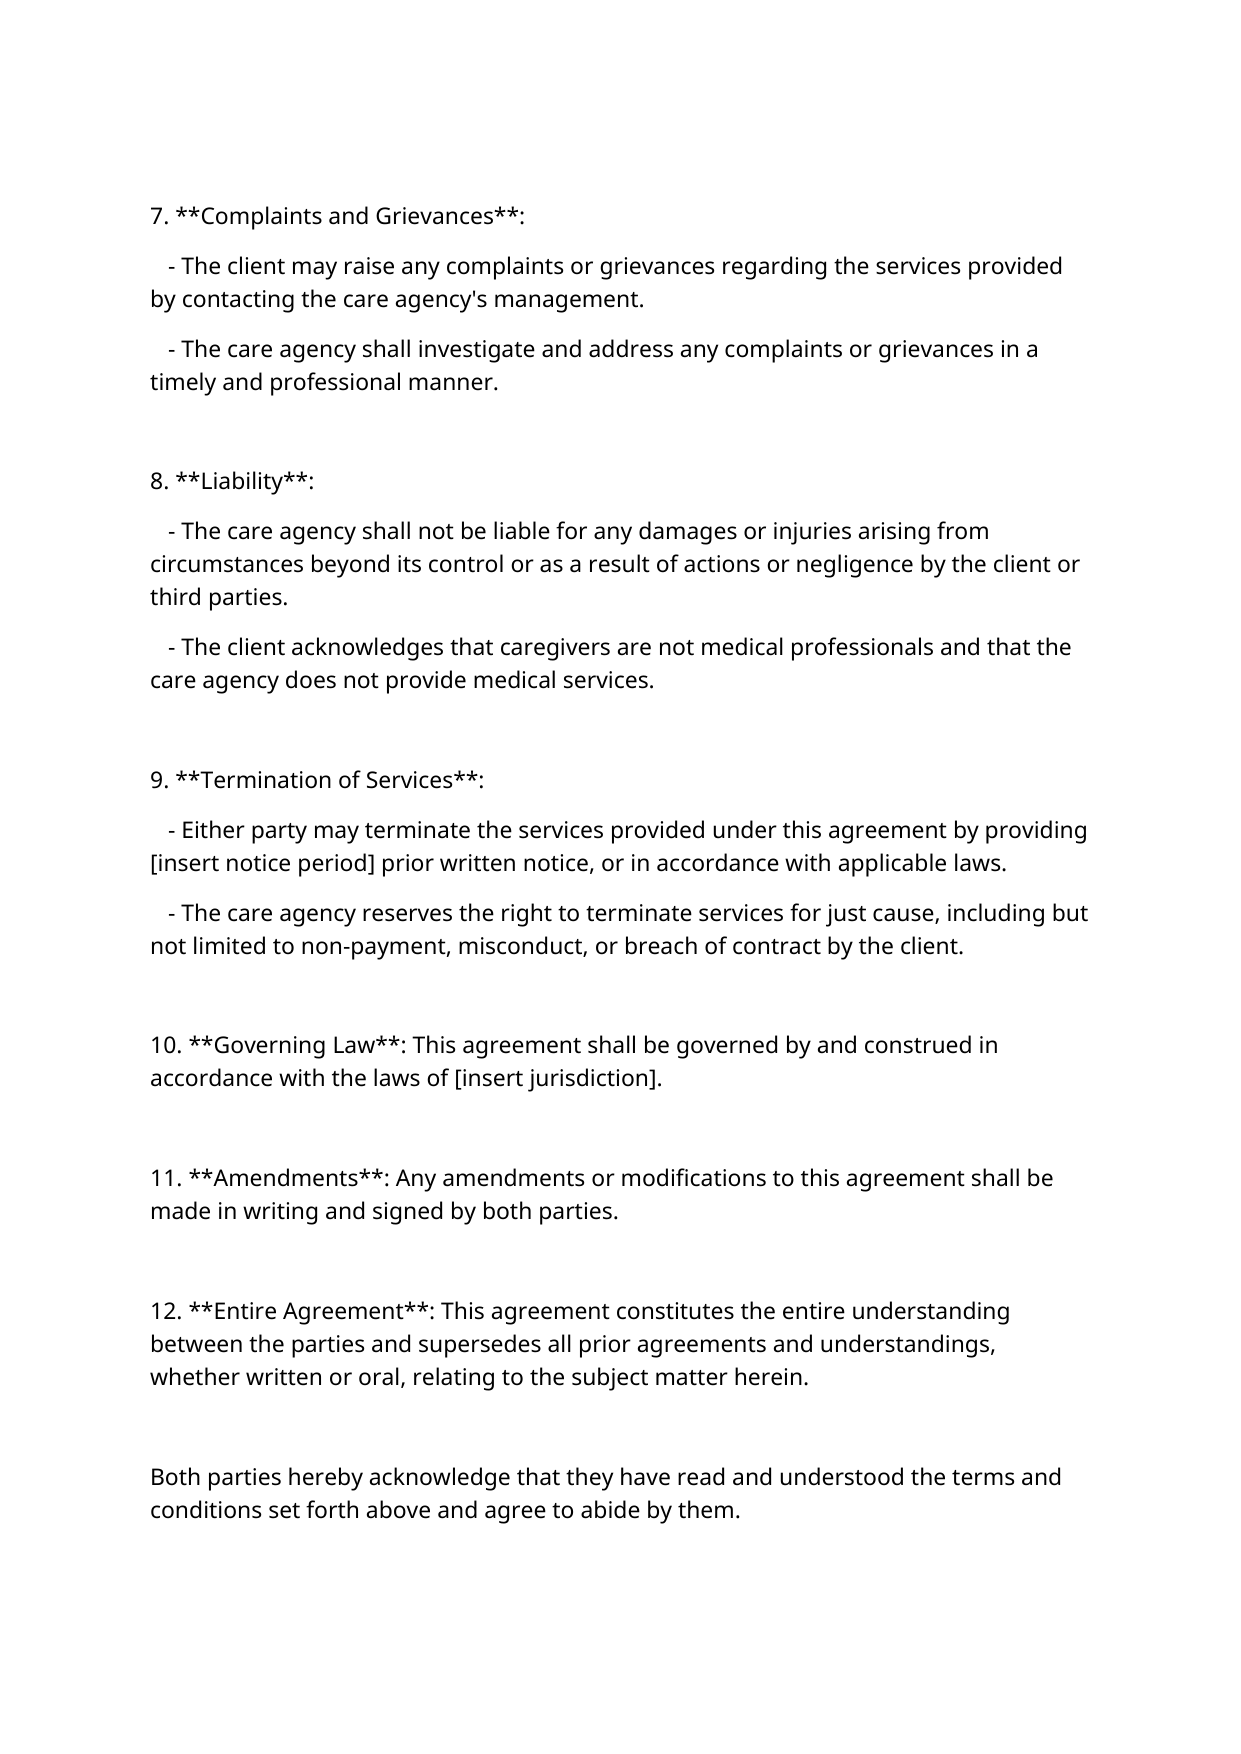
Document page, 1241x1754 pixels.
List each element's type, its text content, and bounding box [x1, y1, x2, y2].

text 11. **Amendments**: Any amendments or modifications to this agreement shall be made in writing and signed by both parties. [150, 1162, 1090, 1226]
text - The care agency shall not be liable for any damages or injuries arising from circumstances beyond its control or as a result of actions or negligence by the client or third parties. [150, 515, 1090, 612]
text 12. **Entire Agreement**: This agreement constitutes the entire understanding between the parties and supersedes all prior agreements and understandings, whether written or oral, relating to the subject matter herein. [150, 1294, 1090, 1392]
text Both parties hereby acknowledge that they have read and understood the terms and conditions set forth above and agree to abide by them. [150, 1460, 1090, 1525]
text - The care agency shall investigate and address any complaints or grievances in a timely and professional manner. [150, 332, 1090, 397]
text 8. **Liability**: [150, 465, 1090, 496]
text 9. **Termination of Services**: [150, 764, 1090, 795]
text 7. **Complaints and Grievances**: [150, 200, 1090, 231]
text - Either party may terminate the services provided under this agreement by providing [insert notice period] prior written notice, or in accordance with applicable laws. [150, 813, 1090, 878]
text - The client acknowledges that caregivers are not medical professionals and that the care agency does not provide medical services. [150, 631, 1090, 695]
text - The client may raise any complaints or grievances regarding the services provided by contacting the care agency's management. [150, 249, 1090, 314]
text - The care agency reserves the right to terminate services for just cause, including but not limited to non-payment, misconduct, or breach of contract by the client. [150, 896, 1090, 961]
text 10. **Governing Law**: This agreement shall be governed by and construed in accordance with the laws of [insert jurisdiction]. [150, 1029, 1090, 1093]
